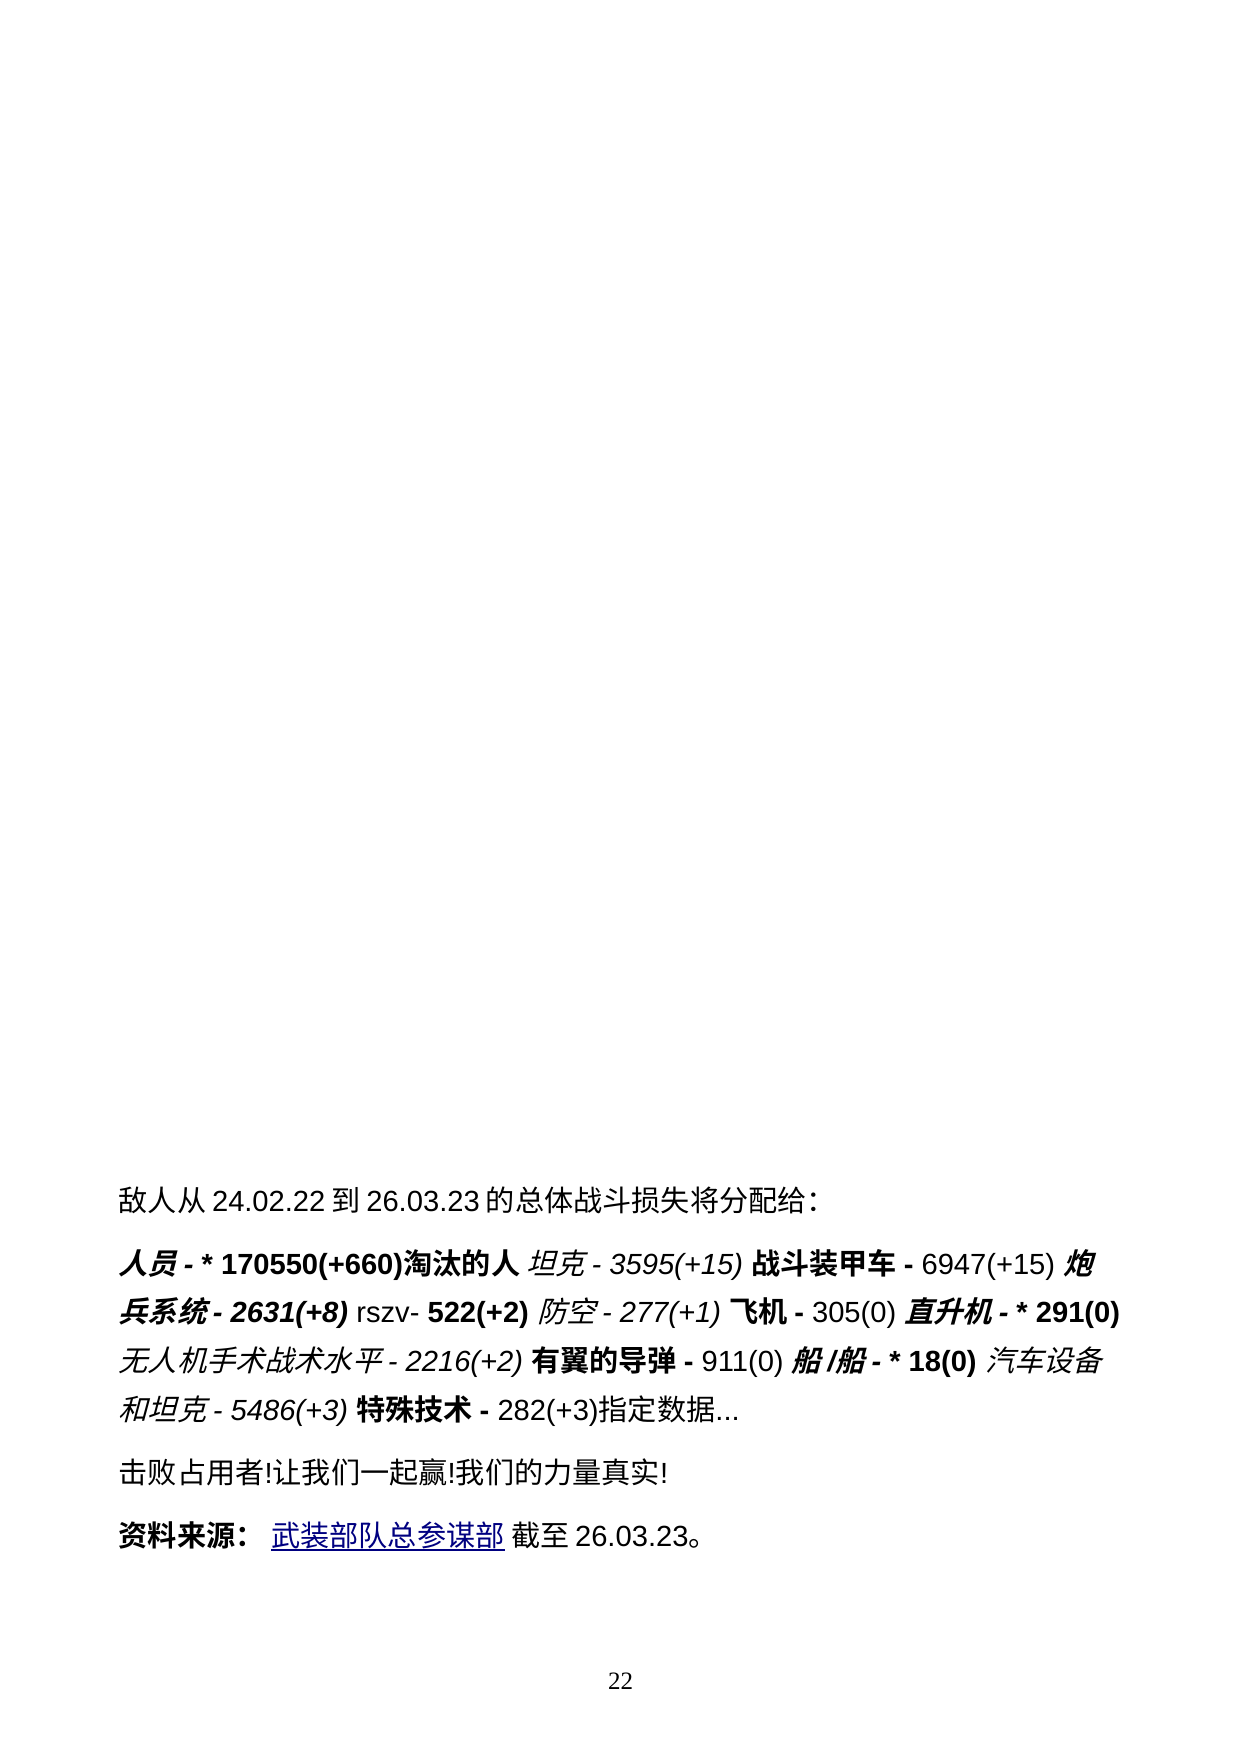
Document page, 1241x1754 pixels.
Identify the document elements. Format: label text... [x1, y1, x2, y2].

text 资料来源： 武装部队总参谋部 截至26.03.23。 [118, 1512, 1122, 1554]
text 人员 - * 170550(+660)淘汰的人 坦克 - 3595(+15) 战斗装甲车 - 6947(+15) 炮兵系统 - 2631(+8) rszv- 522(+2) 防空 - 277(+1) 飞机 - 305(0) 直升机 - * 291(0) 无人机手术战术水平 - 2216(+2) 有翼的导弹 - 911(0) 船 /船 - * 18(0) 汽车设备和坦克 - 5486(+3) 特殊技术 - 282(+3)指定数据... [118, 1240, 1122, 1428]
text 击败占用者!让我们一起赢!我们的力量真实! [118, 1449, 1122, 1491]
text 敌人从24.02.22到26.03.23的总体战斗损失将分配给： [118, 118, 1122, 1219]
